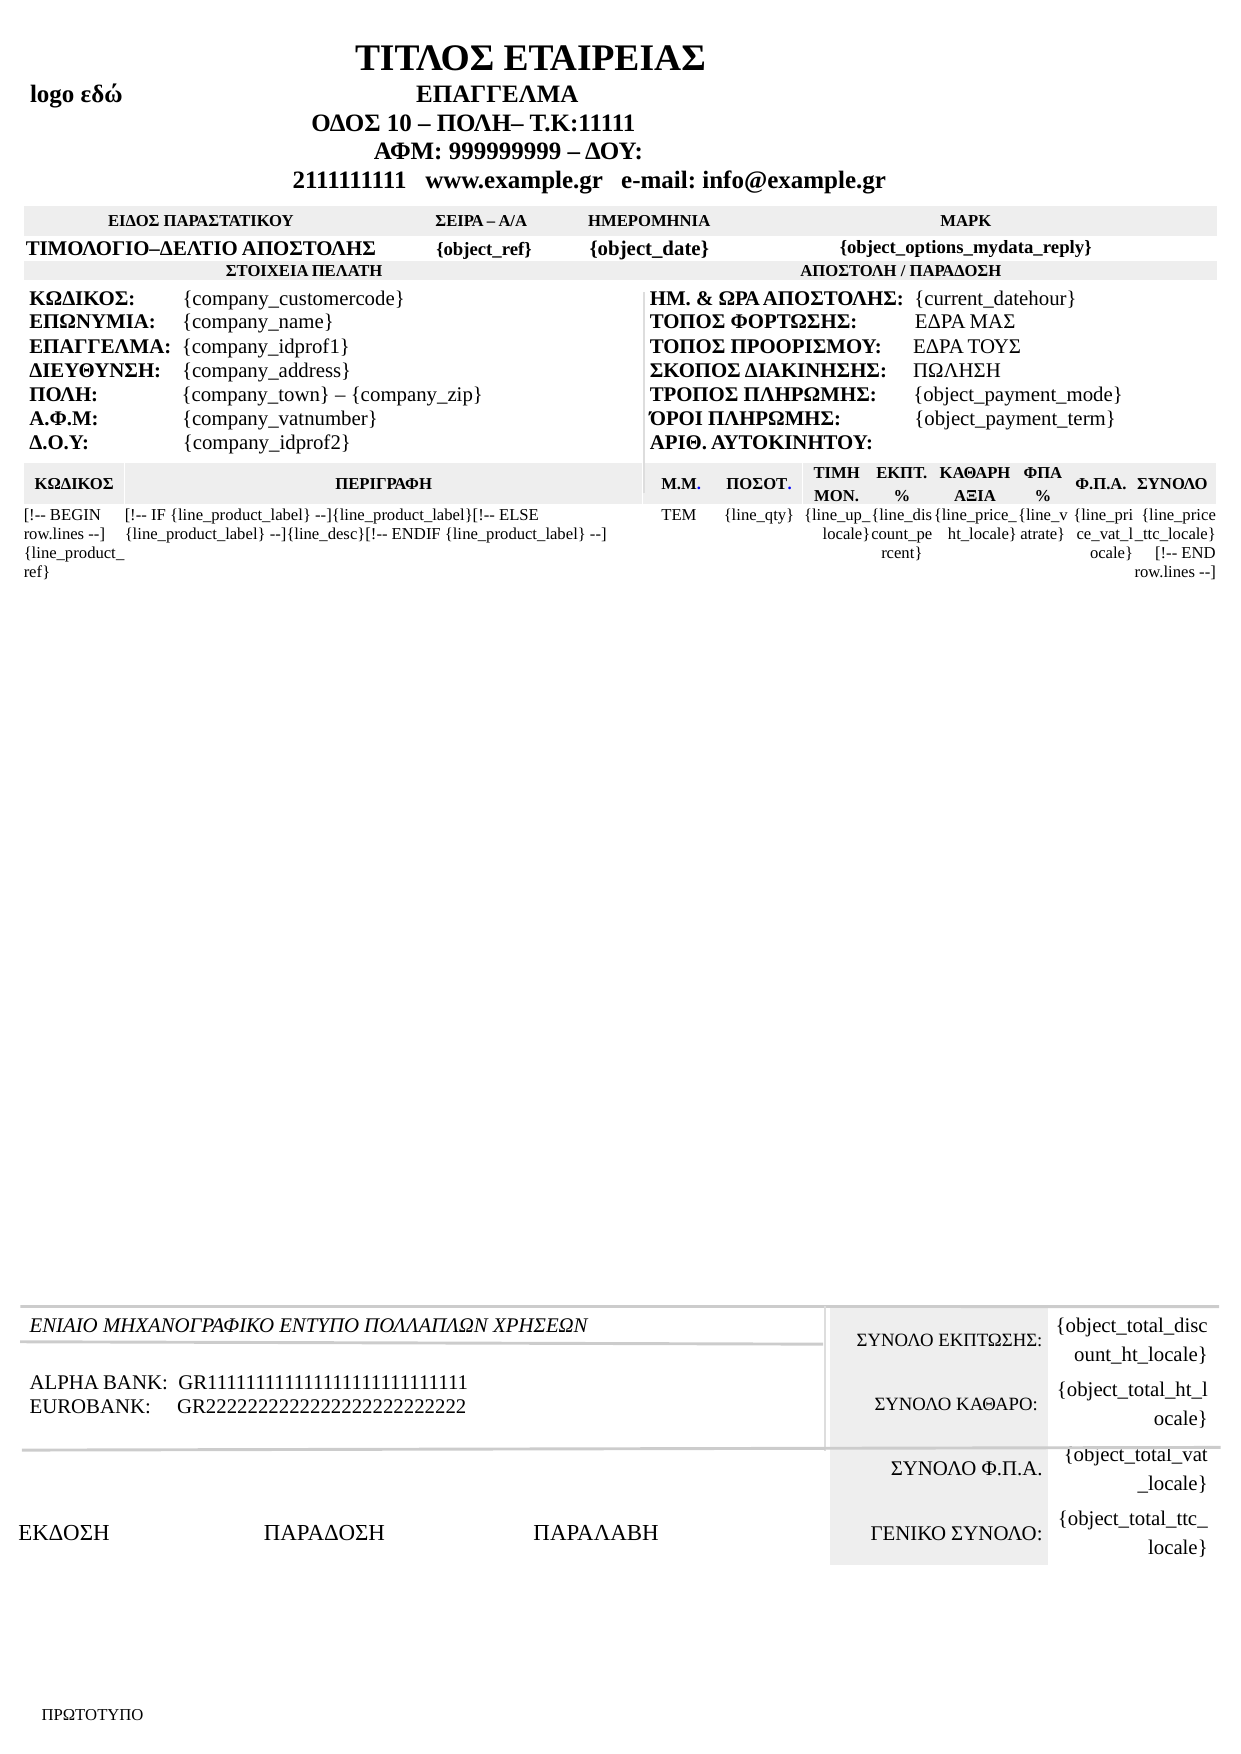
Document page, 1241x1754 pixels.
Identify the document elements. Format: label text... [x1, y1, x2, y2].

table_header ΕΙΔΟΣ ΠΑΡΑΣΤΑΤΙΚΟΥ [24, 206, 378, 236]
table_header ΦΠΑ % [1017, 463, 1069, 504]
table_cell [830, 1436, 1048, 1446]
table_header {object_total_discount_ht_locale} [1048, 1309, 1213, 1372]
table_header ΗΜΕΡΟΜΗΝΙΑ [584, 206, 714, 236]
table_cell {object_total_vat_locale} [1048, 1449, 1213, 1500]
table_cell {object_date} [584, 236, 714, 261]
table_cell {object_options_mydata_reply} [714, 236, 1217, 261]
table_header ΣΥΝΟΛΟ ΕΚΠΤΩΣΗΣ: [830, 1308, 1048, 1372]
table_cell {line_vatrate} [1017, 505, 1069, 581]
table_cell ΤΙΜΟΛΟΓΙΟ–ΔΕΛΤΙΟ ΑΠΟΣΤΟΛΗΣ [24, 236, 378, 261]
table_cell ΤΕΜ [643, 505, 715, 581]
table_cell ΓΕΝΙΚΟ ΣΥΝΟΛΟ: [830, 1500, 1048, 1565]
table_cell ΣΥΝΟΛΟ ΚΑΘΑΡΟ: [830, 1372, 1048, 1436]
text ΤΙΤΛΟΣ ΕΤΑΙΡΕΙΑΣ [23, 36, 1217, 79]
table_cell {line_up_locale} [803, 505, 870, 581]
table_header ΚΩΔΙΚΟΣ [24, 463, 124, 504]
table_cell [!-- BEGIN row.lines --]{line_product_ref} [24, 505, 124, 581]
table_header ΚΩΔΙΚΟΣ: {company_customercode} ΕΠΩΝΥΜΙΑ: {company_name} ΕΠΑΓΓΕΛΜΑ: {company_idprof1} ΔΙΕΥΘΥΝΣΗ: {company_address} ΠΟΛΗ: {company_town} – {company_zip} Α.Φ.Μ: {company_vatnumber} Δ.Ο.Υ: {company_idprof2} [24, 280, 644, 462]
table_header ΚΑΘΑΡΗ ΑΞΙΑ [933, 463, 1017, 504]
table_header ΕΚΠΤ. % [870, 463, 933, 504]
table_header ΣΕΙΡΑ – Α/Α [378, 206, 584, 236]
table_header ΗΜ. & ΩΡΑ ΑΠΟΣΤΟΛΗΣ: {current_datehour} ΤΟΠΟΣ ΦΟΡΤΩΣΗΣ: ΕΔΡΑ ΜΑΣ ΤΟΠΟΣ ΠΡΟΟΡΙΣΜΟΥ: ΕΔΡΑ ΤΟΥΣ ΣΚΟΠΟΣ ΔΙΑΚΙΝΗΣΗΣ: ΠΩΛΗΣΗ ΤΡΟΠΟΣ ΠΛΗΡΩΜΗΣ: {object_payment_mode} ΌΡΟΙ ΠΛΗΡΩΜΗΣ: {object_payment_term} ΑΡΙΘ. ΑΥΤΟΚΙΝΗΤΟΥ: [644, 280, 1217, 462]
text ΑΦΜ: 999999999 – ΔΟΥ: [23, 136, 1217, 165]
table_cell {line_qty} [715, 505, 802, 581]
table_header ΜΑΡΚ [714, 206, 1217, 236]
table_cell {line_price_ht_locale} [933, 505, 1017, 581]
table_cell {line_price_vat_locale} [1069, 505, 1133, 581]
text logo εδώ ΕΠΑΓΓΕΛΜΑ [23, 79, 1217, 108]
table_cell {line_discount_percent} [870, 505, 933, 581]
table_cell {object_total_ht_locale} [1048, 1372, 1213, 1436]
table_header ΣΥΝΟΛΟ [1133, 463, 1216, 504]
table_cell {object_total_ttc_locale} [1048, 1500, 1213, 1565]
table_header Μ.Μ. [643, 463, 715, 504]
table_header ΠΕΡΙΓΡΑΦΗ [125, 463, 642, 504]
table_header ΠΟΣΟΤ. [715, 463, 802, 504]
table_cell {line_price_ttc_locale}[!-- END row.lines --] [1133, 505, 1216, 581]
table_cell ΣΤΟΙΧΕΙΑ ΠΕΛΑΤΗ [24, 261, 584, 280]
table_header Φ.Π.Α. [1069, 463, 1133, 504]
table_cell [1048, 1436, 1213, 1446]
table_cell ΑΠΟΣΤΟΛΗ / ΠΑΡΑΔΟΣΗ [584, 261, 1217, 280]
table_cell {object_ref} [378, 236, 584, 261]
table_cell ΣΥΝΟΛΟ Φ.Π.Α. [830, 1450, 1048, 1500]
table_cell [!-- IF {line_product_label} --]{line_product_label}[!-- ELSE {line_product_label} --]{line_desc}[!-- ENDIF {line_product_label} --] [125, 505, 642, 581]
table_header ΤΙΜΗ ΜΟΝ. [803, 463, 870, 504]
text 2111111111 www.example.gr e-mail: info@example.gr [23, 165, 1217, 194]
text ΟΔΟΣ 10 – ΠΟΛΗ– Τ.Κ:11111 [23, 108, 1217, 136]
